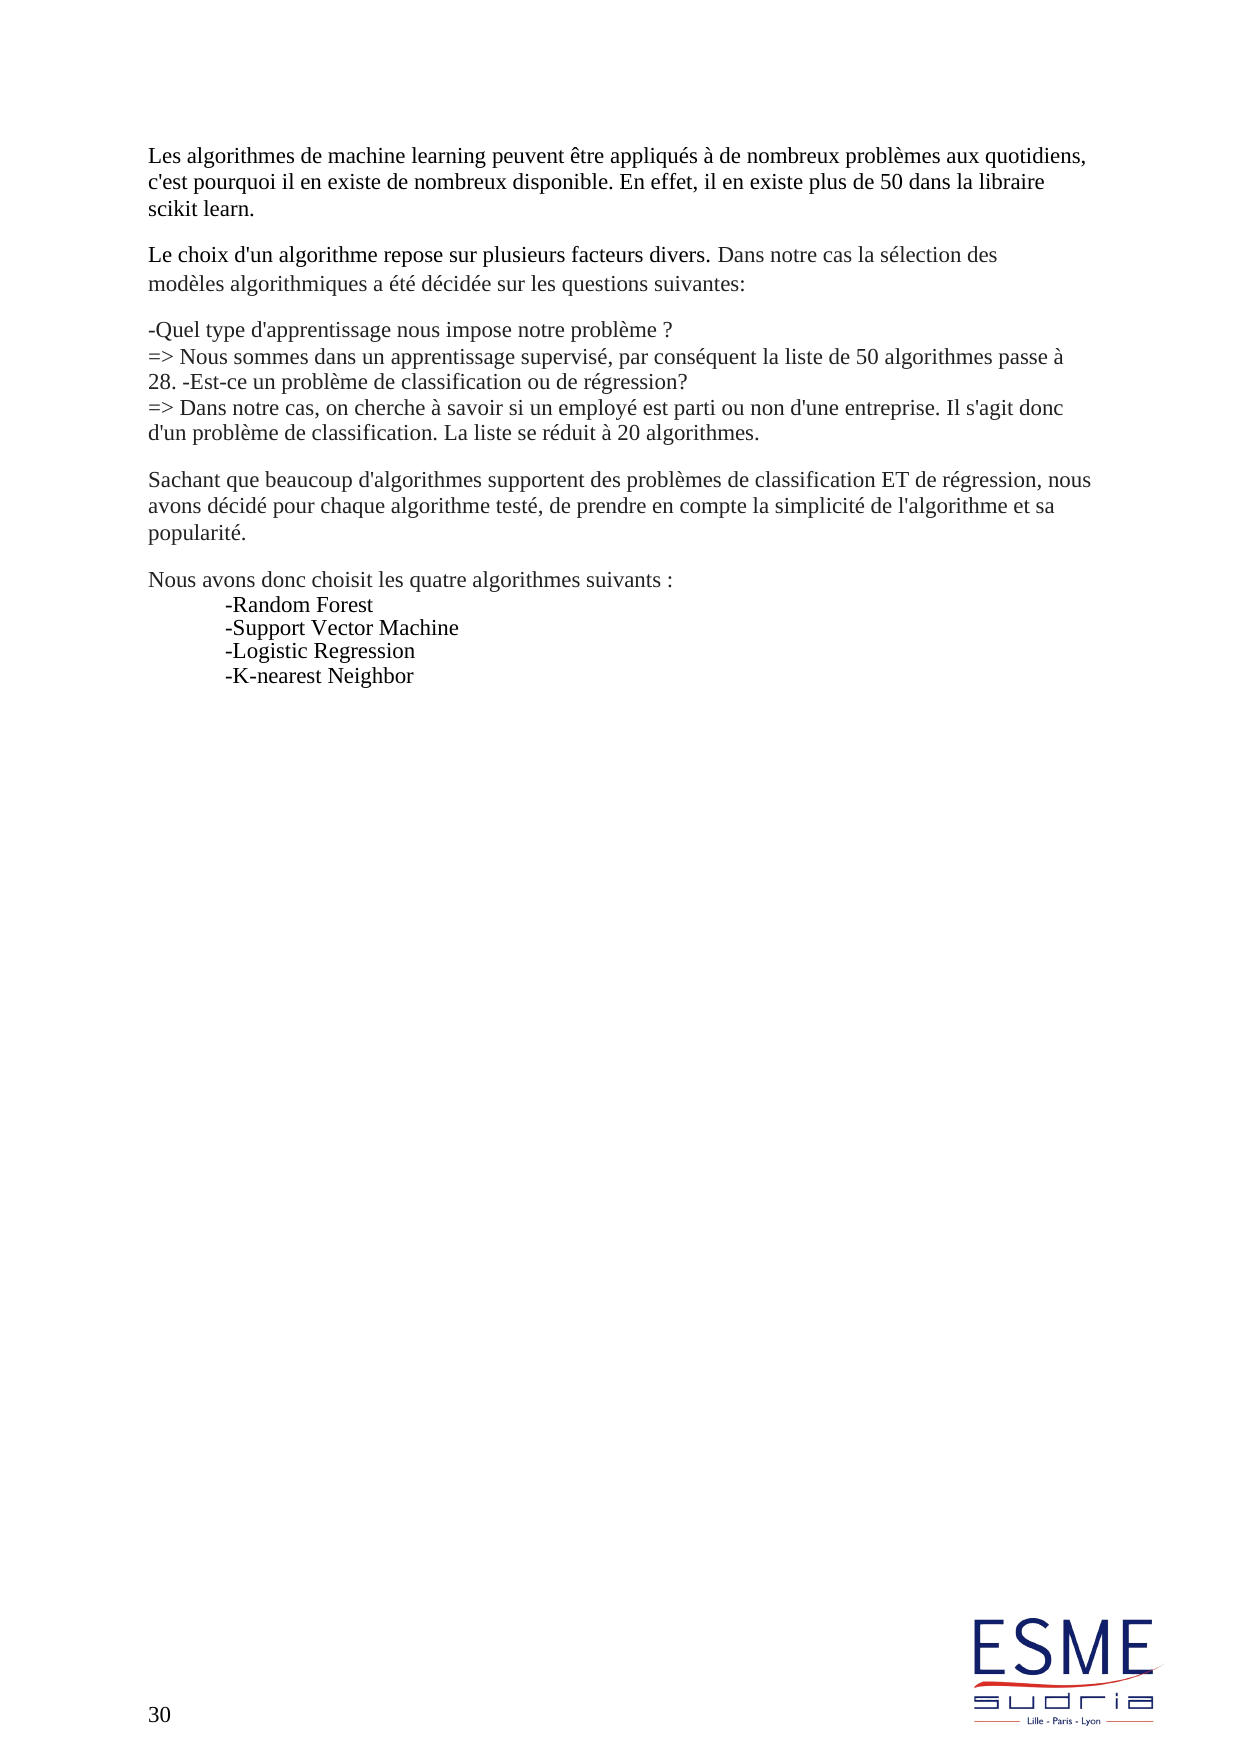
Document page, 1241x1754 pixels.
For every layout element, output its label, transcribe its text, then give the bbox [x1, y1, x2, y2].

text Nous avons donc choisit les quatre algorithmes suivants : [148, 566, 1092, 592]
text Le choix d'un algorithme repose sur plusieurs facteurs divers. Dans notre cas la sélection des modèles algorithmiques a été décidée sur les questions suivantes: [148, 241, 1080, 296]
picture [974, 1618, 1167, 1726]
text -Logistic Regression [225, 640, 1092, 663]
text Les algorithmes de machine learning peuvent être appliqués à de nombreux problèmes aux quotidiens, c'est pourquoi il en existe de nombreux disponible. En effet, il en existe plus de 50 dans la libraire scikit learn. [148, 142, 1088, 221]
text Sachant que beaucoup d'algorithmes supportent des problèmes de classification ET de régression, nous avons décidé pour chaque algorithme testé, de prendre en compte la simplicité de l'algorithme et sa popularité. [148, 466, 1092, 546]
text -Quel type d'apprentissage nous impose notre problème ? [148, 316, 1092, 343]
text -K-nearest Neighbor [225, 663, 1092, 688]
text -Support Vector Machine [225, 617, 1092, 640]
text => Nous sommes dans un apprentissage supervisé, par conséquent la liste de 50 algorithmes passe à 28. -Est-ce un problème de classification ou de régression? [148, 345, 1090, 394]
text => Dans notre cas, on cherche à savoir si un employé est parti ou non d'une entreprise. Il s'agit donc d'un problème de classification. La liste se réduit à 20 algorithmes. [148, 394, 1071, 446]
text -Random Forest [225, 592, 1092, 617]
